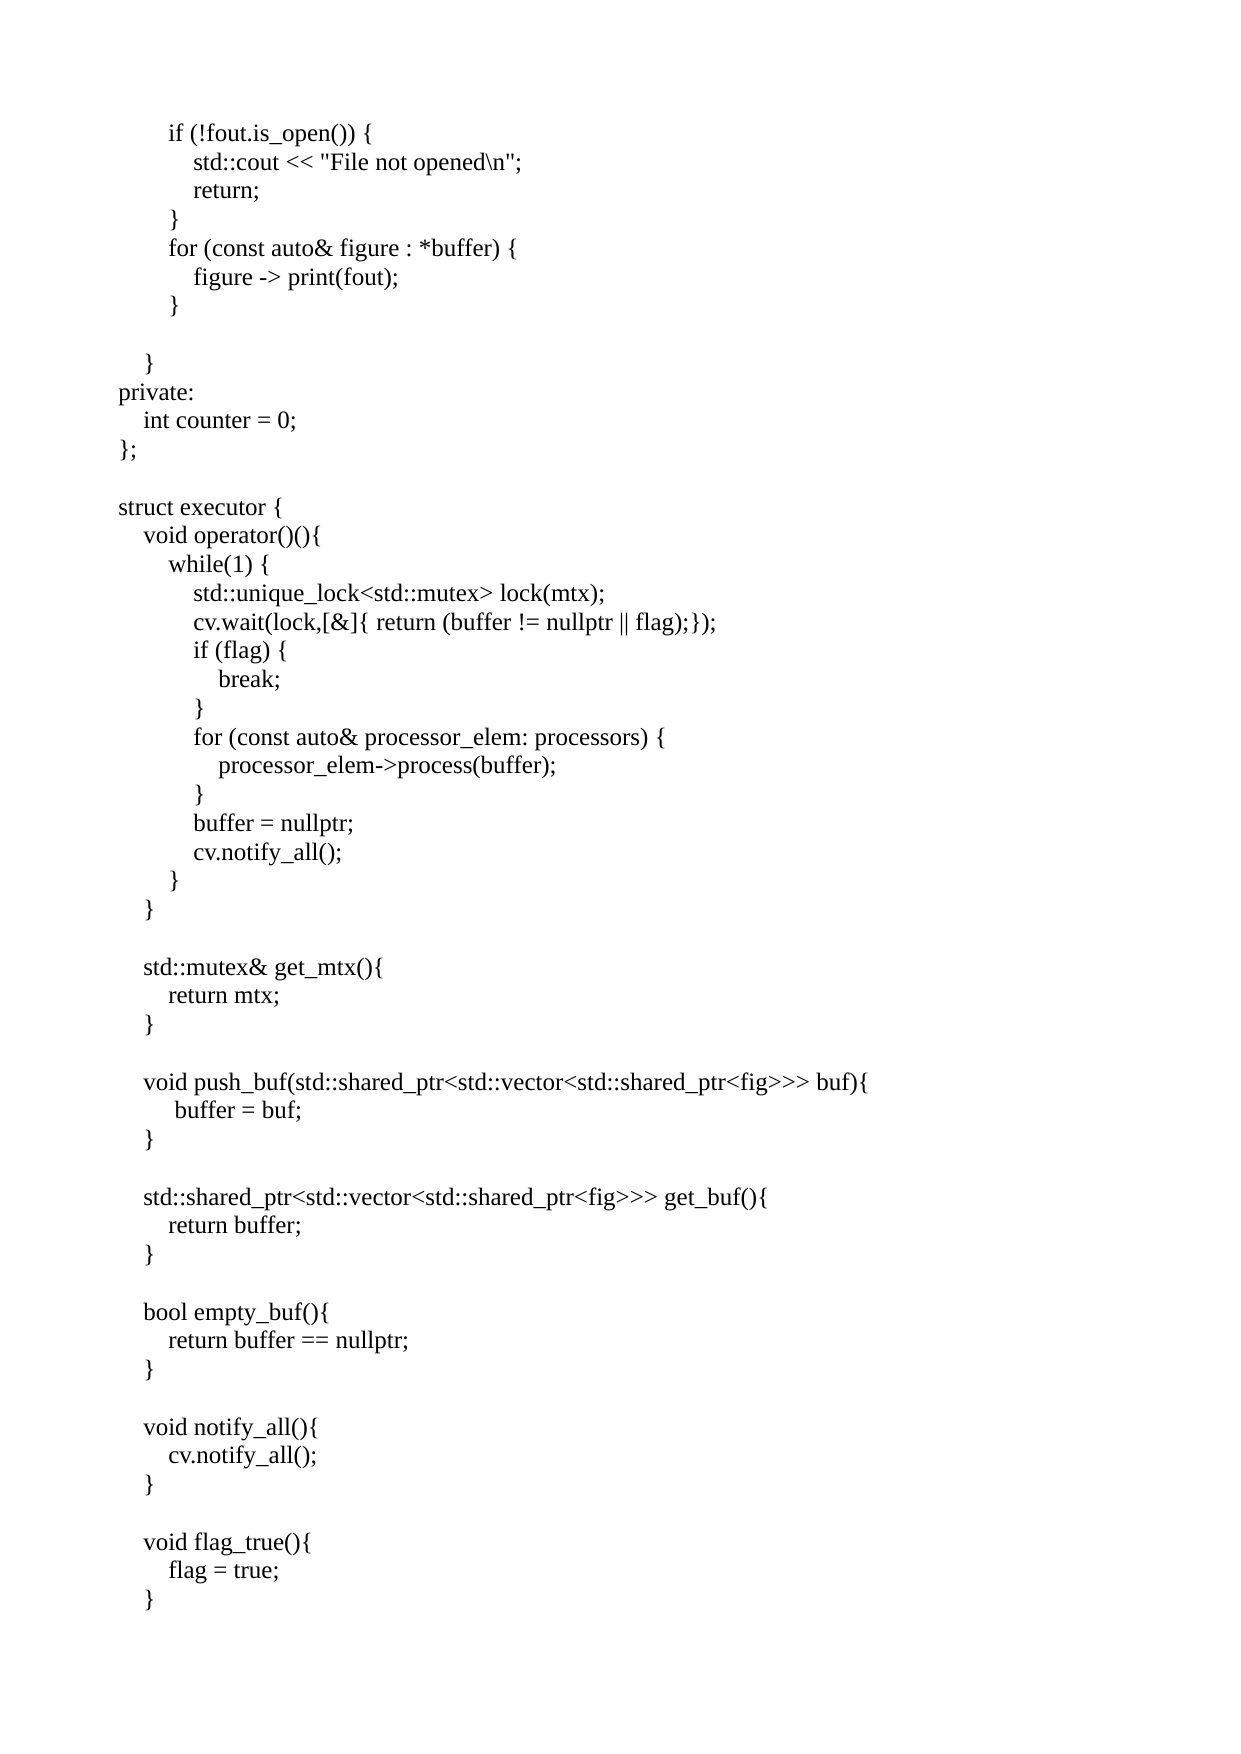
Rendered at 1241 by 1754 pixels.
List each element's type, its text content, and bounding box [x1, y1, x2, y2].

text cv.wait(lock,[&]{ return (buffer != nullptr || flag);}); [118, 607, 1122, 636]
text } [118, 866, 1122, 894]
text void notify_all(){ [118, 1412, 1122, 1441]
text return buffer == nullptr; [118, 1326, 1122, 1354]
text cv.notify_all(); [118, 1441, 1122, 1469]
text buffer = nullptr; [118, 808, 1122, 837]
text std::cout << "File not opened\n"; [118, 147, 1122, 176]
text break; [118, 664, 1122, 693]
text } [118, 291, 1122, 319]
text private: [118, 377, 1122, 406]
text } [118, 894, 1122, 923]
text } [118, 779, 1122, 808]
text } [118, 1009, 1122, 1038]
text return; [118, 176, 1122, 204]
text } [118, 1354, 1122, 1383]
text return mtx; [118, 981, 1122, 1009]
text flag = true; [118, 1556, 1122, 1584]
text std::unique_lock<std::mutex> lock(mtx); [118, 578, 1122, 607]
text processor_elem->process(buffer); [118, 751, 1122, 779]
text } [118, 1239, 1122, 1268]
text } [118, 348, 1122, 377]
text std::mutex& get_mtx(){ [118, 952, 1122, 981]
text cv.notify_all(); [118, 837, 1122, 866]
text } [118, 1584, 1122, 1613]
text void operator()(){ [118, 521, 1122, 549]
text int counter = 0; [118, 406, 1122, 434]
text } [118, 204, 1122, 233]
text } [118, 693, 1122, 722]
text } [118, 1124, 1122, 1153]
text if (!fout.is_open()) { [118, 118, 1122, 147]
text while(1) { [118, 549, 1122, 578]
text }; [118, 434, 1122, 463]
text for (const auto& figure : *buffer) { [118, 233, 1122, 262]
text bool empty_buf(){ [118, 1297, 1122, 1326]
text return buffer; [118, 1211, 1122, 1239]
text if (flag) { [118, 636, 1122, 664]
text struct executor { [118, 492, 1122, 521]
text for (const auto& processor_elem: processors) { [118, 722, 1122, 751]
text buffer = buf; [118, 1096, 1122, 1124]
text void push_buf(std::shared_ptr<std::vector<std::shared_ptr<fig>>> buf){ [118, 1067, 1122, 1096]
text figure -> print(fout); [118, 262, 1122, 291]
text } [118, 1469, 1122, 1498]
text std::shared_ptr<std::vector<std::shared_ptr<fig>>> get_buf(){ [118, 1182, 1122, 1211]
text void flag_true(){ [118, 1527, 1122, 1556]
